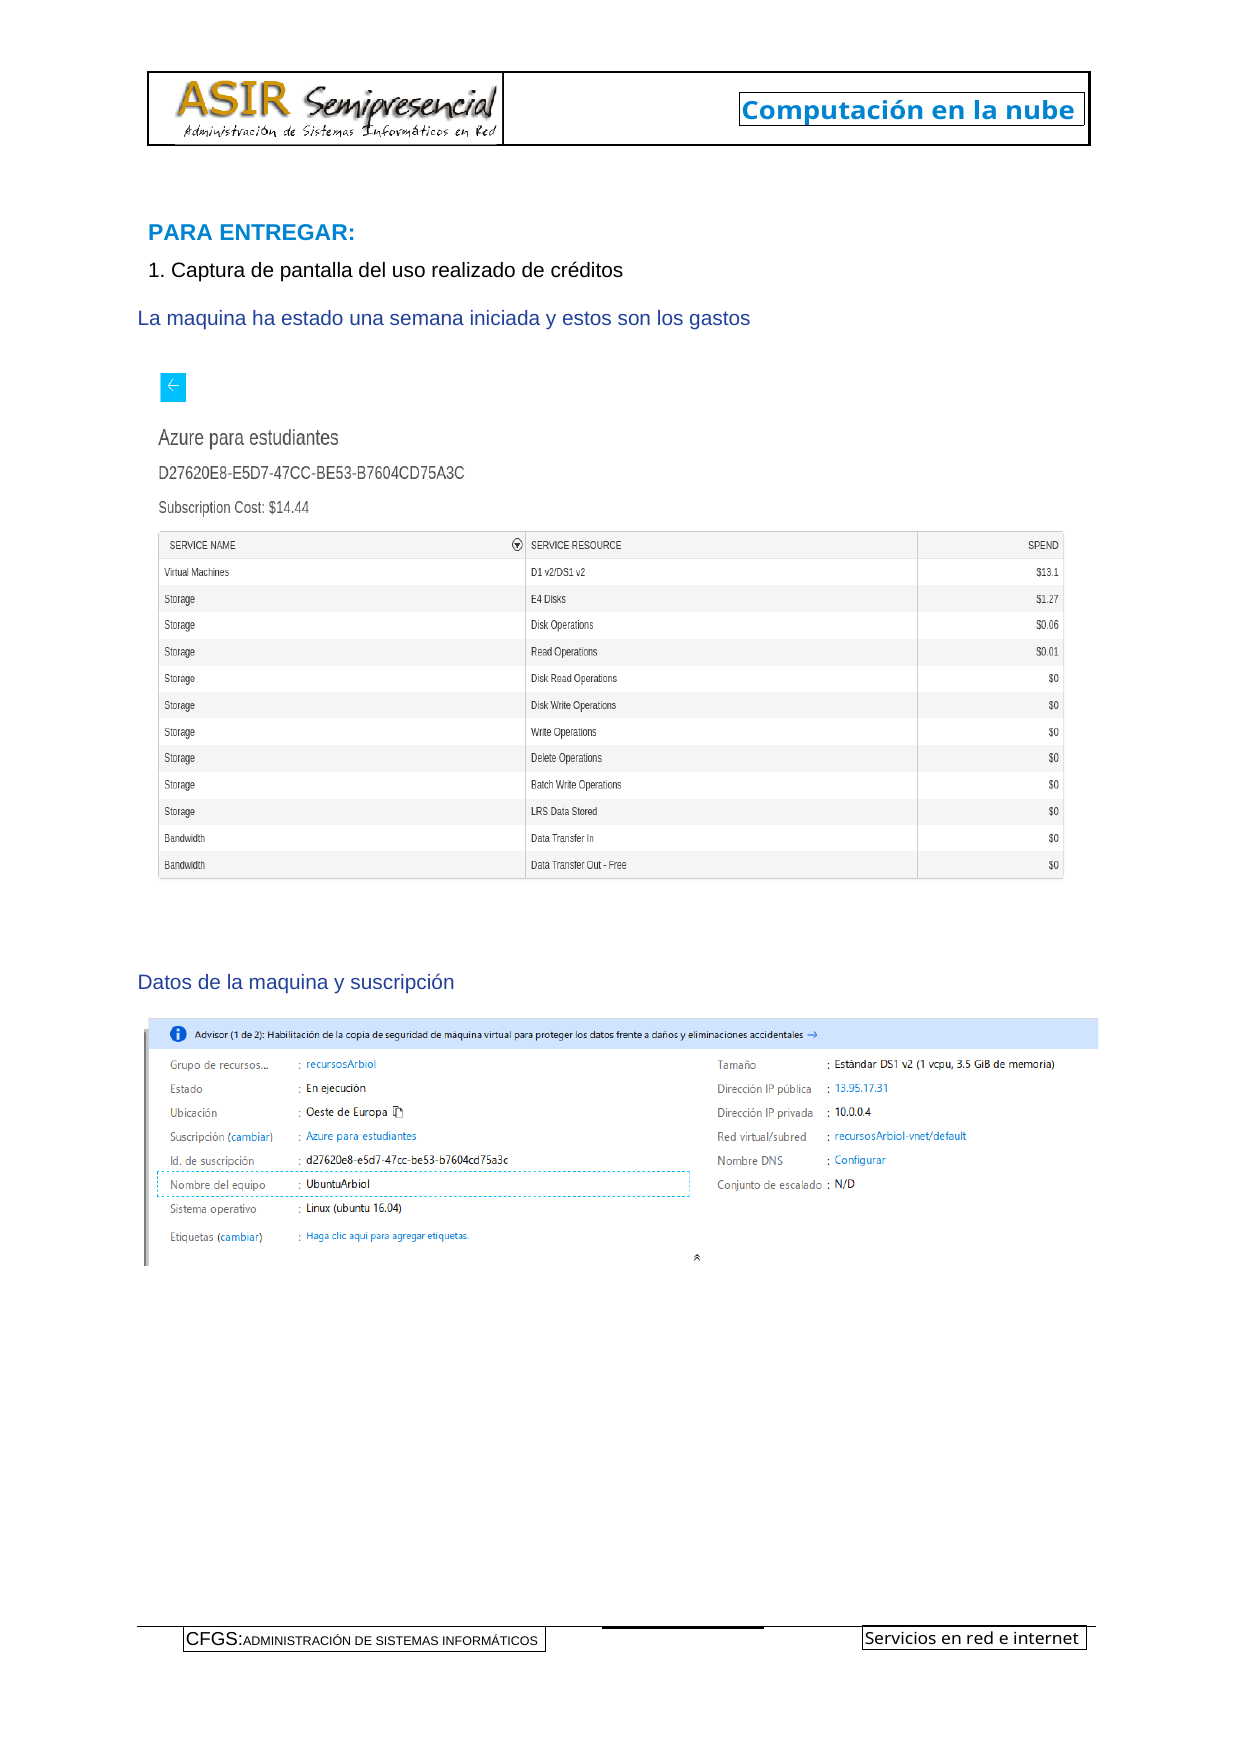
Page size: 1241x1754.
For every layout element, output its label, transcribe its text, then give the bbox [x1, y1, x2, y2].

picture [144, 1017, 1099, 1266]
picture [144, 353, 1099, 898]
text La maquina ha estado una semana iniciada y estos son los gastos [137, 306, 1092, 329]
picture [175, 71, 504, 145]
subtitle PARA ENTREGAR: [148, 219, 1105, 246]
text Datos de la maquina y suscripción [137, 970, 1092, 994]
text 1. Captura de pantalla del uso realizado de créditos [148, 258, 1105, 282]
